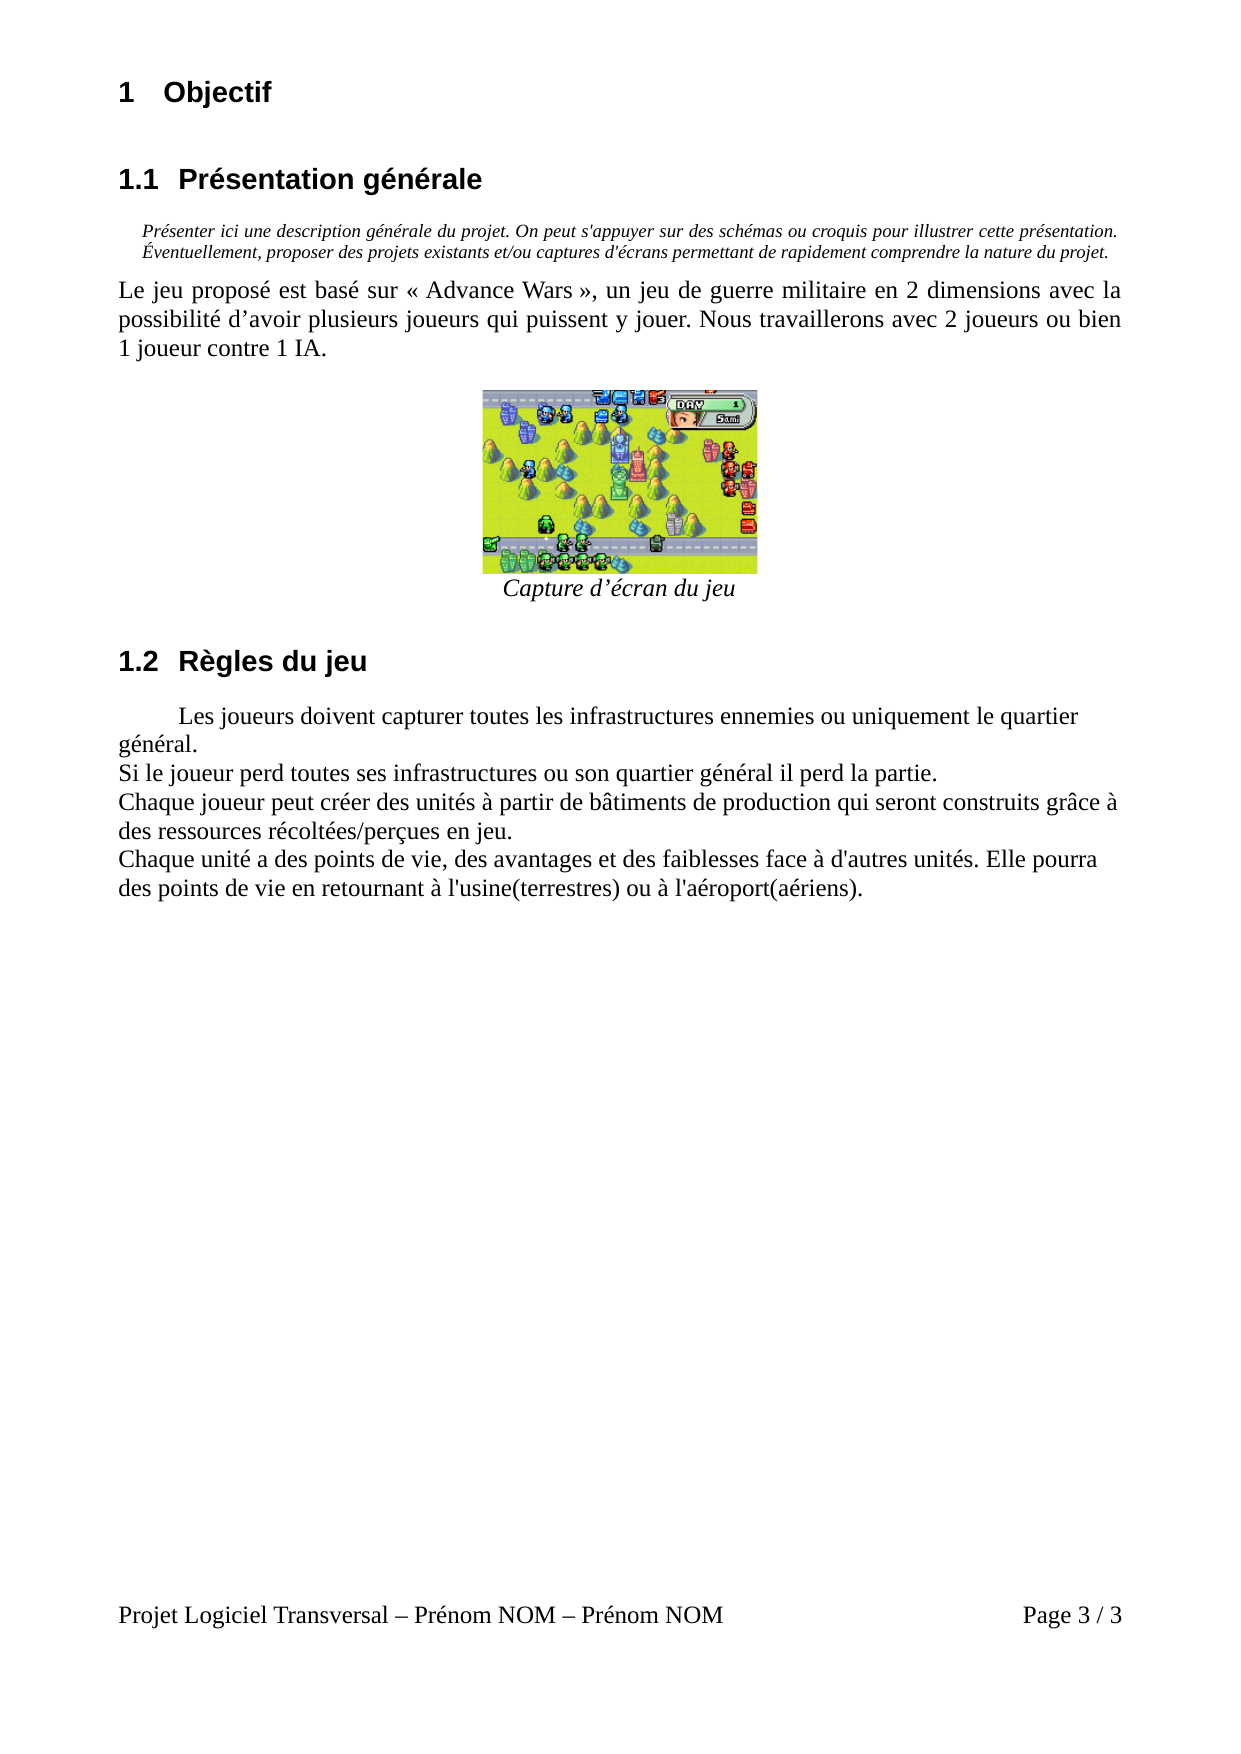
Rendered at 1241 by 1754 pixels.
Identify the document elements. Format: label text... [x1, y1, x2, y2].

text Capture d’écran du jeu [118, 573, 1122, 602]
text Le jeu proposé est basé sur « Advance Wars », un jeu de guerre militaire en 2 dimensions avec la possibilité d’avoir plusieurs joueurs qui puissent y jouer. Nous travaillerons avec 2 joueurs ou bien 1 joueur contre 1 IA. [118, 275, 1122, 361]
subtitle Présentation générale [118, 162, 1122, 196]
subtitle Règles du jeu [118, 643, 1122, 677]
text Présenter ici une description générale du projet. On peut s'appuyer sur des schémas ou croquis pour illustrer cette présentation. Éventuellement, proposer des projets existants et/ou captures d'écrans permettant de rapidement comprendre la nature du projet. [142, 219, 1122, 263]
text Si le joueur perd toutes ses infrastructures ou son quartier général il perd la partie. [118, 758, 1122, 787]
text Chaque joueur peut créer des unités à partir de bâtiments de production qui seront construits grâce à des ressources récoltées/perçues en jeu. [118, 787, 1122, 844]
text Chaque unité a des points de vie, des avantages et des faiblesses face à d'autres unités. Elle pourra des points de vie en retournant à l'usine(terrestres) ou à l'aéroport(aériens). [118, 844, 1122, 902]
subtitle Objectif [118, 75, 1122, 108]
text Les joueurs doivent capturer toutes les infrastructures ennemies ou uniquement le quartier général. [118, 701, 1122, 758]
